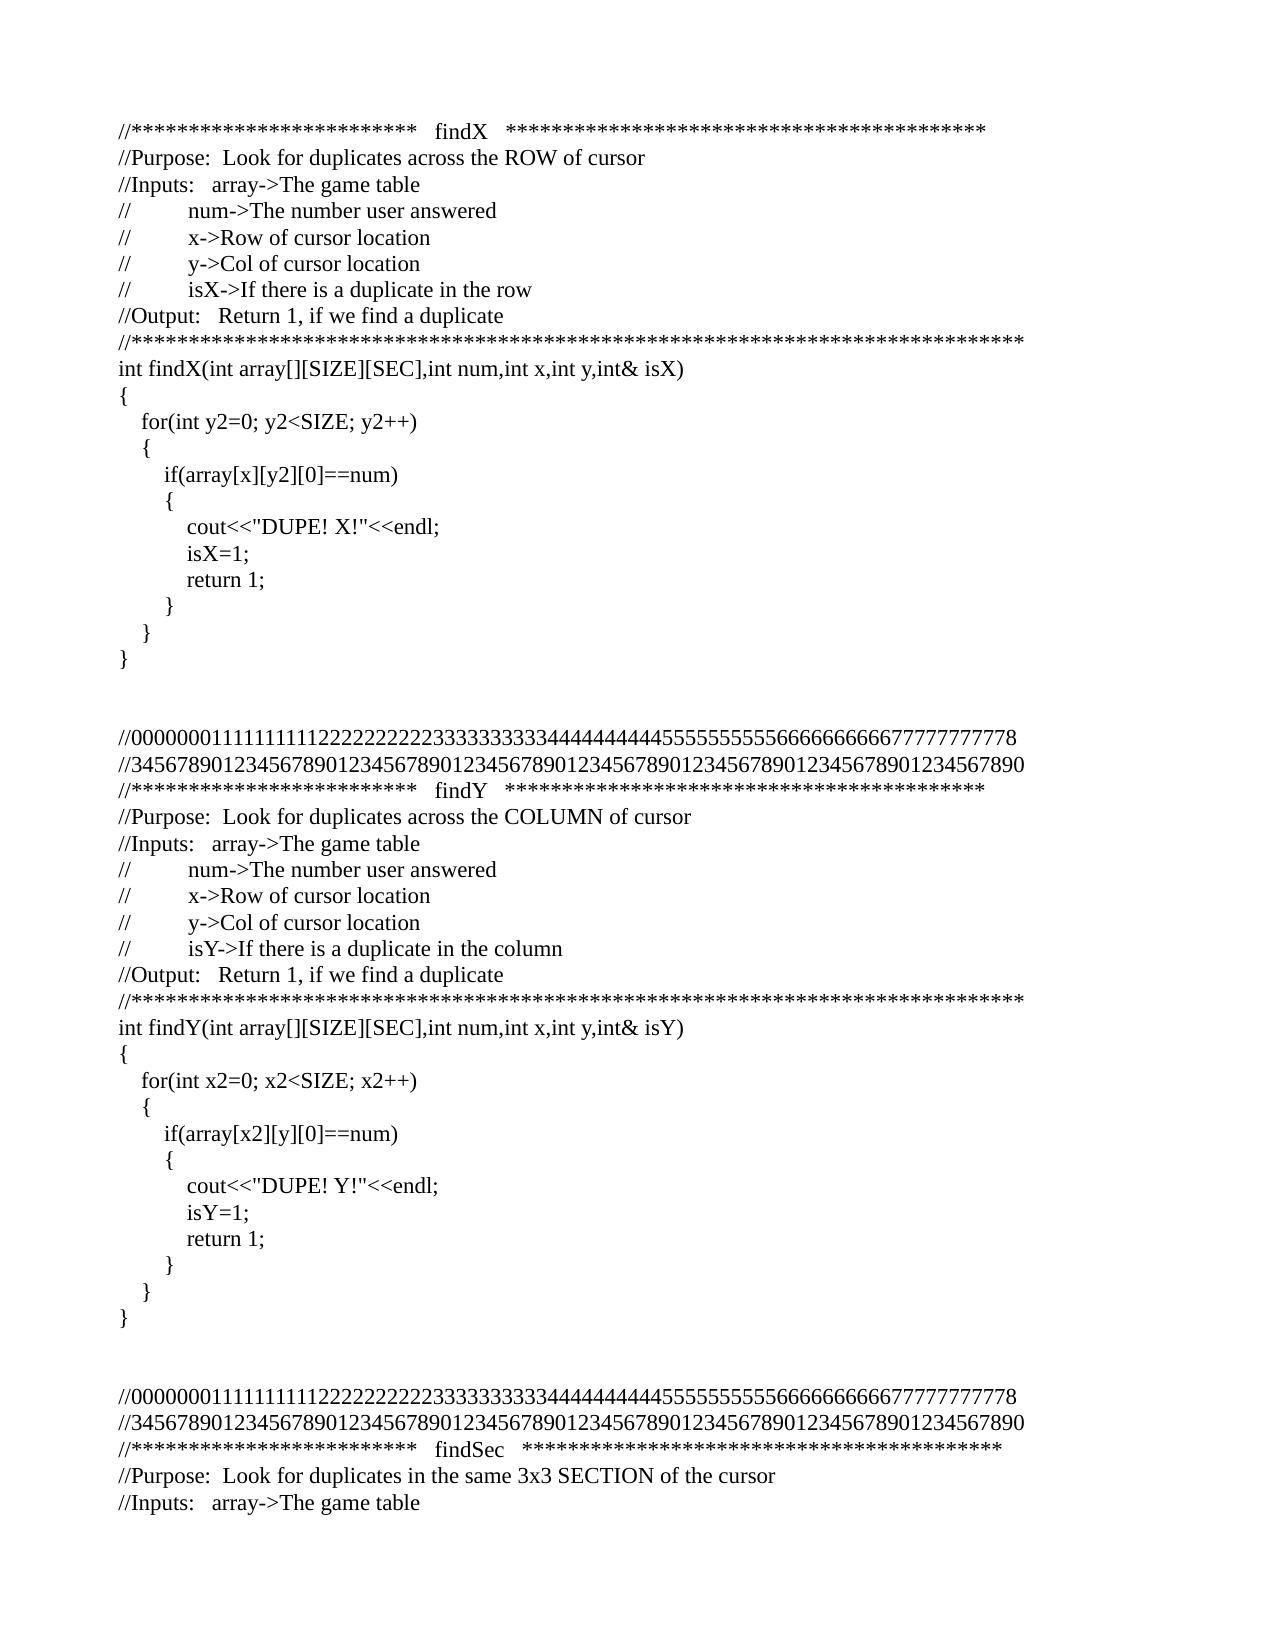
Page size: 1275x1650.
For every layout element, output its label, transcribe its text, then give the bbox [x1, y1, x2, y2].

text { [118, 487, 1157, 513]
text return 1; [118, 566, 1157, 592]
text //Inputs: array->The game table [118, 1488, 1157, 1515]
text } [118, 1251, 1157, 1278]
text } [118, 1278, 1157, 1304]
text //345678901234567890123456789012345678901234567890123456789012345678901234567890 [118, 751, 1157, 777]
text //Inputs: array->The game table [118, 171, 1157, 197]
text // num->The number user answered [118, 856, 1157, 882]
text //345678901234567890123456789012345678901234567890123456789012345678901234567890 [118, 1409, 1157, 1436]
text { [118, 1146, 1157, 1172]
text } [118, 592, 1157, 619]
text // y->Col of cursor location [118, 250, 1157, 276]
text } [118, 645, 1157, 672]
text //Purpose: Look for duplicates across the COLUMN of cursor [118, 803, 1157, 830]
text //Output: Return 1, if we find a duplicate [118, 961, 1157, 988]
text // x->Row of cursor location [118, 882, 1157, 909]
text isX=1; [118, 540, 1157, 566]
text } [118, 1304, 1157, 1330]
text } [118, 619, 1157, 645]
text { [118, 1041, 1157, 1067]
text if(array[x2][y][0]==num) [118, 1119, 1157, 1146]
text if(array[x][y2][0]==num) [118, 461, 1157, 487]
text //000000011111111112222222222333333333344444444445555555555666666666677777777778 [118, 1383, 1157, 1409]
text // isX->If there is a duplicate in the row [118, 276, 1157, 303]
text { [118, 434, 1157, 461]
text // num->The number user answered [118, 197, 1157, 223]
text //000000011111111112222222222333333333344444444445555555555666666666677777777778 [118, 724, 1157, 751]
text // x->Row of cursor location [118, 223, 1157, 250]
text cout<<"DUPE! Y!"<<endl; [118, 1172, 1157, 1199]
text //Purpose: Look for duplicates in the same 3x3 SECTION of the cursor [118, 1462, 1157, 1488]
text //****************************************************************************** [118, 329, 1157, 355]
text isY=1; [118, 1199, 1157, 1225]
text int findX(int array[][SIZE][SEC],int num,int x,int y,int& isX) [118, 355, 1157, 382]
text //Output: Return 1, if we find a duplicate [118, 303, 1157, 329]
text for(int y2=0; y2<SIZE; y2++) [118, 408, 1157, 434]
text { [118, 1093, 1157, 1119]
text { [118, 382, 1157, 408]
text //****************************************************************************** [118, 988, 1157, 1014]
text // isY->If there is a duplicate in the column [118, 935, 1157, 961]
text //Inputs: array->The game table [118, 830, 1157, 856]
text for(int x2=0; x2<SIZE; x2++) [118, 1067, 1157, 1093]
text //Purpose: Look for duplicates across the ROW of cursor [118, 144, 1157, 171]
text // y->Col of cursor location [118, 909, 1157, 935]
text //************************* findSec ****************************************** [118, 1436, 1157, 1462]
text cout<<"DUPE! X!"<<endl; [118, 513, 1157, 540]
text int findY(int array[][SIZE][SEC],int num,int x,int y,int& isY) [118, 1014, 1157, 1041]
text return 1; [118, 1225, 1157, 1251]
text //************************* findY ****************************************** [118, 777, 1157, 803]
text //************************* findX ****************************************** [118, 118, 1157, 144]
